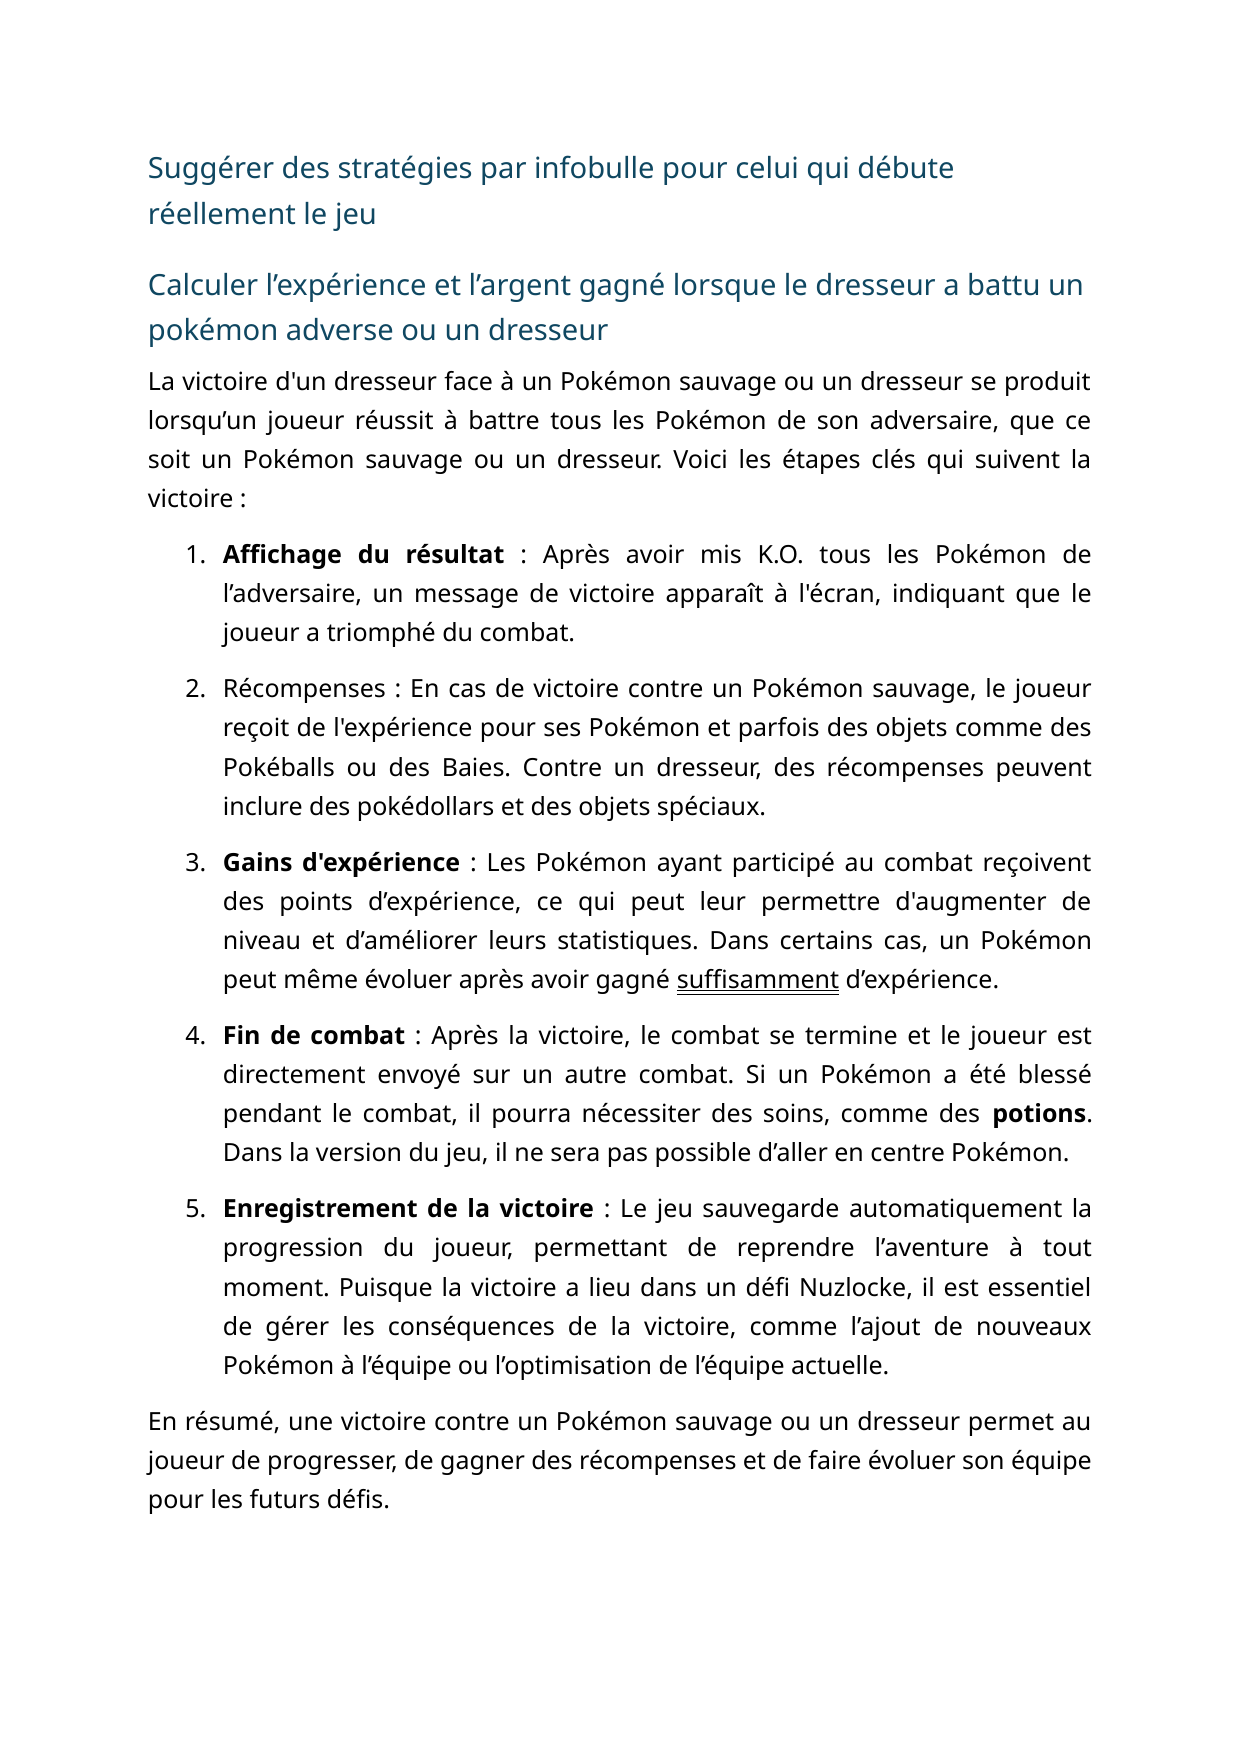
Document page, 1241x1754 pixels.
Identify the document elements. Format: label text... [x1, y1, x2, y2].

text En résumé, une victoire contre un Pokémon sauvage ou un dresseur permet au joueur de progresser, de gagner des récompenses et de faire évoluer son équipe pour les futurs défis. [148, 1403, 1093, 1516]
list Fin de combat : Après la victoire, le combat se termine et le joueur est directement envoyé sur un autre combat. Si un Pokémon a été blessé pendant le combat, il pourra nécessiter des soins, comme des potions. Dans la version du jeu, il ne sera pas possible d’aller en centre Pokémon. [185, 1018, 1093, 1169]
list Enregistrement de la victoire : Le jeu sauvegarde automatiquement la progression du joueur, permettant de reprendre l’aventure à tout moment. Puisque la victoire a lieu dans un défi Nuzlocke, il est essentiel de gérer les conséquences de la victoire, comme l’ajout de nouveaux Pokémon à l’équipe ou l’optimisation de l’équipe actuelle. [185, 1191, 1093, 1382]
list Gains d'expérience : Les Pokémon ayant participé au combat reçoivent des points d’expérience, ce qui peut leur permettre d'augmenter de niveau et d’améliorer leurs statistiques. Dans certains cas, un Pokémon peut même évoluer après avoir gagné suffisamment d’expérience. [185, 844, 1093, 996]
text La victoire d'un dresseur face à un Pokémon sauvage ou un dresseur se produit lorsqu’un joueur réussit à battre tous les Pokémon de son adversaire, que ce soit un Pokémon sauvage ou un dresseur. Voici les étapes clés qui suivent la victoire : [148, 363, 1093, 515]
subtitle Calculer l’expérience et l’argent gagné lorsque le dresseur a battu un pokémon adverse ou un dresseur [148, 264, 1093, 349]
list Affichage du résultat : Après avoir mis K.O. tous les Pokémon de l’adversaire, un message de victoire apparaît à l'écran, indiquant que le joueur a triomphé du combat. [185, 537, 1093, 649]
list Récompenses : En cas de victoire contre un Pokémon sauvage, le joueur reçoit de l'expérience pour ses Pokémon et parfois des objets comme des Pokéballs ou des Baies. Contre un dresseur, des récompenses peuvent inclure des pokédollars et des objets spéciaux. [185, 671, 1093, 822]
subtitle Suggérer des stratégies par infobulle pour celui qui débute réellement le jeu [148, 148, 1093, 233]
